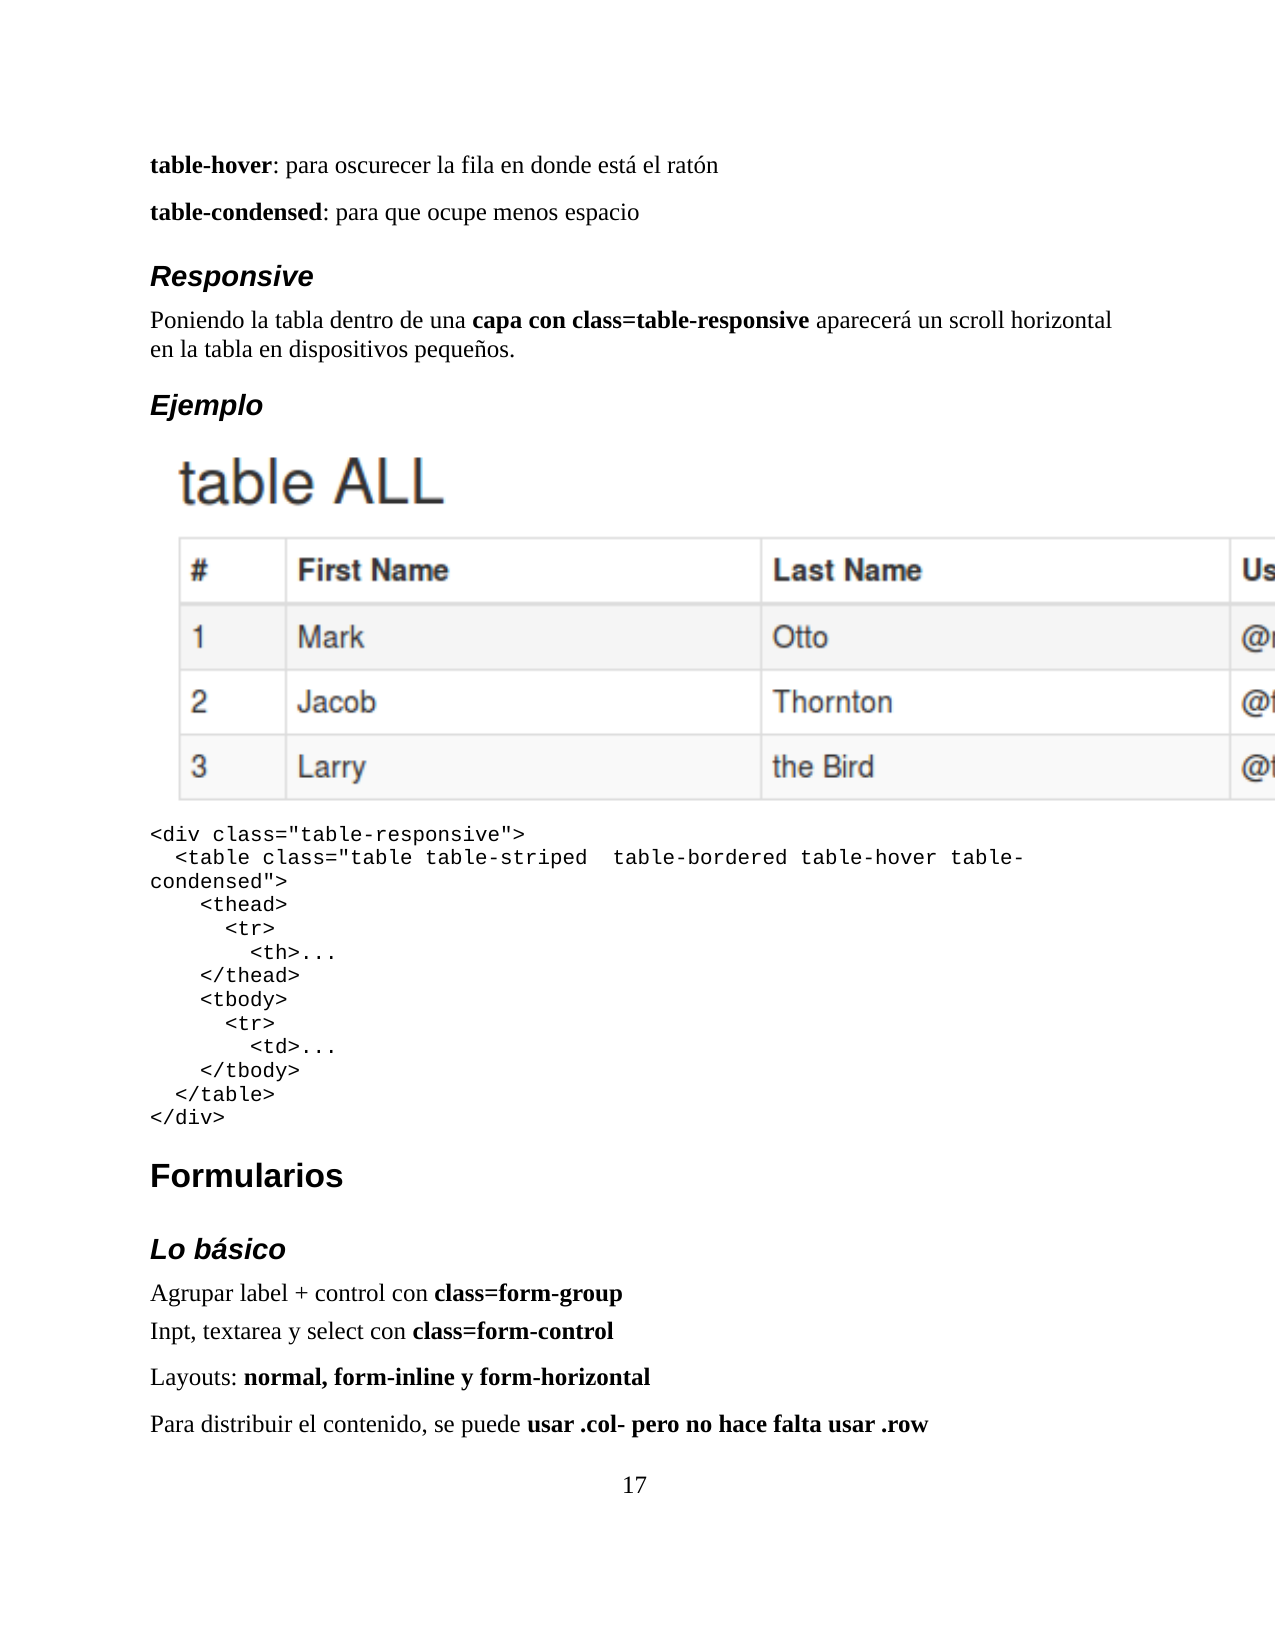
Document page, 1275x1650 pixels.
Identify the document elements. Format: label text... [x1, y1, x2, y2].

text </div> [150, 1107, 1125, 1131]
text <td>... [150, 1036, 1125, 1060]
text <thead> [150, 894, 1125, 918]
subtitle Lo básico [150, 1232, 1125, 1266]
subtitle Responsive [150, 259, 1125, 293]
text <table class="table table-striped table-bordered table-hover table-condensed"> [150, 847, 1125, 894]
text </table> [150, 1084, 1125, 1107]
text table-hover: para oscurecer la fila en donde está el ratón [150, 150, 1125, 179]
picture [150, 433, 1275, 824]
text Agrupar label + control con class=form-group [150, 1278, 1125, 1307]
text Para distribuir el contenido, se puede usar .col- pero no hace falta usar .row [150, 1409, 1125, 1438]
text <th>... [150, 942, 1125, 965]
text <tbody> [150, 989, 1125, 1013]
text <tr> [150, 1013, 1125, 1036]
text table-condensed: para que ocupe menos espacio [150, 197, 1125, 225]
text </thead> [150, 965, 1125, 989]
text <tr> [150, 918, 1125, 942]
subtitle Formularios [150, 1156, 1125, 1194]
text <div class="table-responsive"> [150, 824, 1125, 847]
subtitle Ejemplo [150, 388, 1125, 421]
text Layouts: normal, form-inline y form-horizontal [150, 1362, 1125, 1391]
text Inpt, textarea y select con class=form-control [150, 1316, 1125, 1344]
text Poniendo la tabla dentro de una capa con class=table-responsive aparecerá un scroll horizontal en la tabla en dispositivos pequeños. [150, 305, 1125, 363]
text </tbody> [150, 1060, 1125, 1084]
